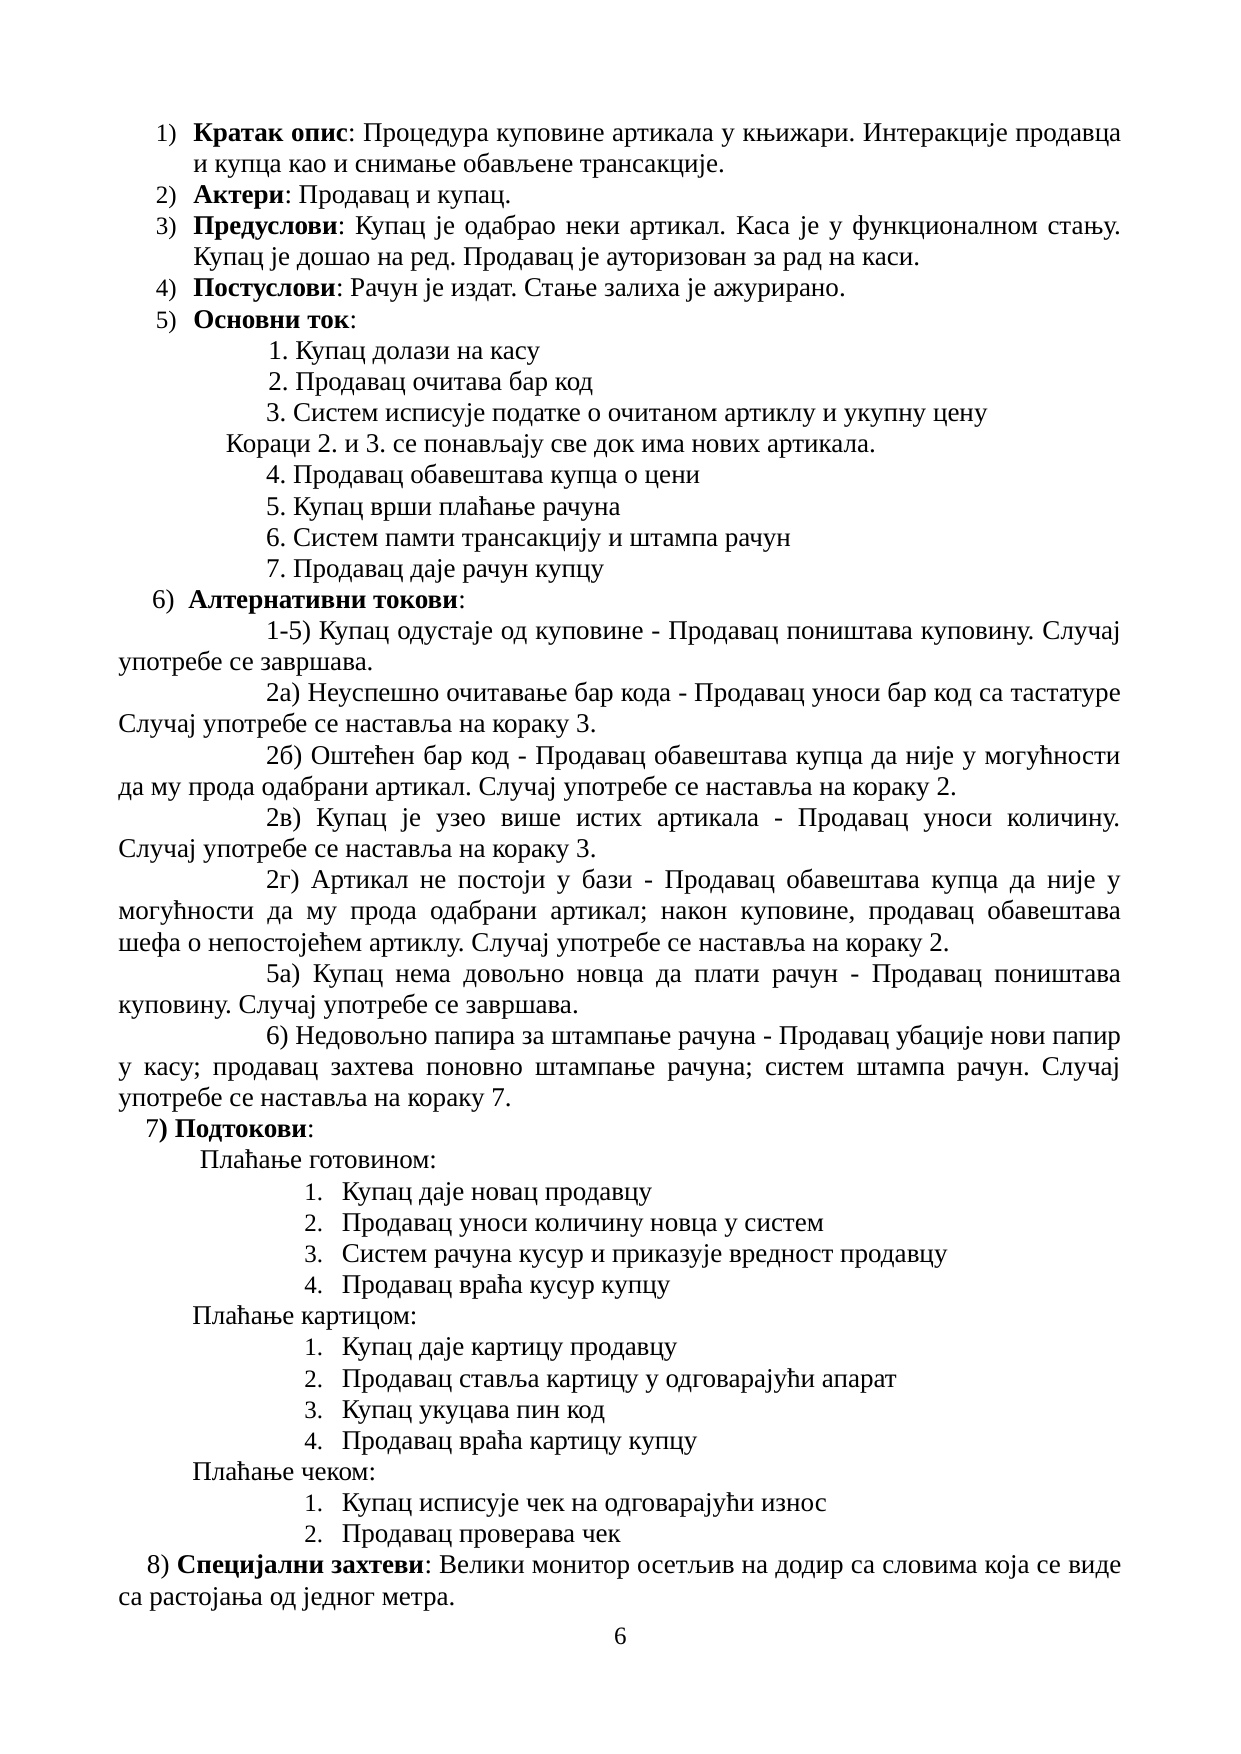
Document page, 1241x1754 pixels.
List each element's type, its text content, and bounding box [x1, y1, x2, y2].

text 7) Подтокови: [118, 1112, 1122, 1144]
list Кратак опис: Процедура куповине артикала у књижари. Интеракције продавца и купца као и снимање обављене трансакције. [156, 116, 1122, 178]
list Постуслови: Рачун је издат. Стање залиха је ажурирано. [156, 272, 1122, 303]
text 2г) Артикал не постоји у бази - Продавац обавештава купца да није у могућности да му прода одабрани артикал; након куповине, продавац обавештава шефа о непостојећем артиклу. Случај употребе се наставља на кораку 2. [118, 863, 1122, 957]
list Предуслови: Купац је одабрао неки артикал. Каса је у функционалном стању. Купац је дошао на ред. Продавац је ауторизован за рад на каси. [156, 209, 1122, 272]
list Купац даје новац продавцу [304, 1175, 1122, 1206]
text Плаћање готовином: [118, 1144, 1122, 1175]
text Плаћање картицом: [118, 1299, 1122, 1331]
text 2. Продавац очитава бар код [268, 365, 1122, 396]
text Плаћање чеком: [118, 1455, 1122, 1486]
list Купац укуцава пин код [304, 1393, 1122, 1424]
list Продавац уноси количину новца у систем [304, 1206, 1122, 1237]
list Основни ток: [156, 303, 1122, 334]
list Продавац проверава чек [304, 1517, 1122, 1548]
text 8) Специјални захтеви: Велики монитор осетљив на додир са словима која се виде са растојања од једног метра. [118, 1548, 1122, 1611]
text 6) Алтернативни токови: [118, 583, 1122, 614]
list Продавац враћа картицу купцу [304, 1424, 1122, 1455]
text Кораци 2. и 3. се понављају све док има нових артикала. [118, 427, 1122, 458]
text 4. Продавац обавештава купца о цени [118, 458, 1122, 489]
list Купац даје картицу продавцу [304, 1331, 1122, 1362]
text 6) Недовољно папира за штампање рачуна - Продавац убације нови папир у касу; продавац захтева поновно штампање рачуна; систем штампа рачун. Случај употребе се наставља на кораку 7. [118, 1019, 1122, 1112]
list Актери: Продавац и купац. [156, 178, 1122, 209]
list Продавац ставља картицу у одговарајући апарат [304, 1362, 1122, 1393]
list Систем рачуна кусур и приказује вредност продавцу [304, 1237, 1122, 1268]
text 1. Купац долази на касу [268, 334, 1122, 365]
text 2б) Оштећен бар код - Продавац обавештава купца да није у могућности да му прода одабрани артикал. Случај употребе се наставља на кораку 2. [118, 739, 1122, 801]
text 5а) Купац нема довољно новца да плати рачун - Продавац поништава куповину. Случај употребе се завршава. [118, 957, 1122, 1019]
text 2в) Купац је узео више истих артикала - Продавац уноси количину. Случај употребе се наставља на кораку 3. [118, 801, 1122, 863]
list Купац исписује чек на одговарајући износ [304, 1486, 1122, 1517]
text 7. Продавац даје рачун купцу [118, 552, 1122, 583]
text 2а) Неуспешно очитавање бар кода - Продавац уноси бар код са тастатуре Случај употребе се наставља на кораку 3. [118, 676, 1122, 739]
text 6. Систем памти трансакцију и штампа рачун [118, 521, 1122, 552]
text 5. Купац врши плаћање рачуна [118, 489, 1122, 521]
text 1-5) Купац одустаје од куповине - Продавац поништава куповину. Случај употребе се завршава. [118, 614, 1122, 676]
text 3. Систем исписује податке о очитаном артиклу и укупну цену [118, 396, 1122, 427]
list Продавац враћа кусур купцу [304, 1268, 1122, 1299]
